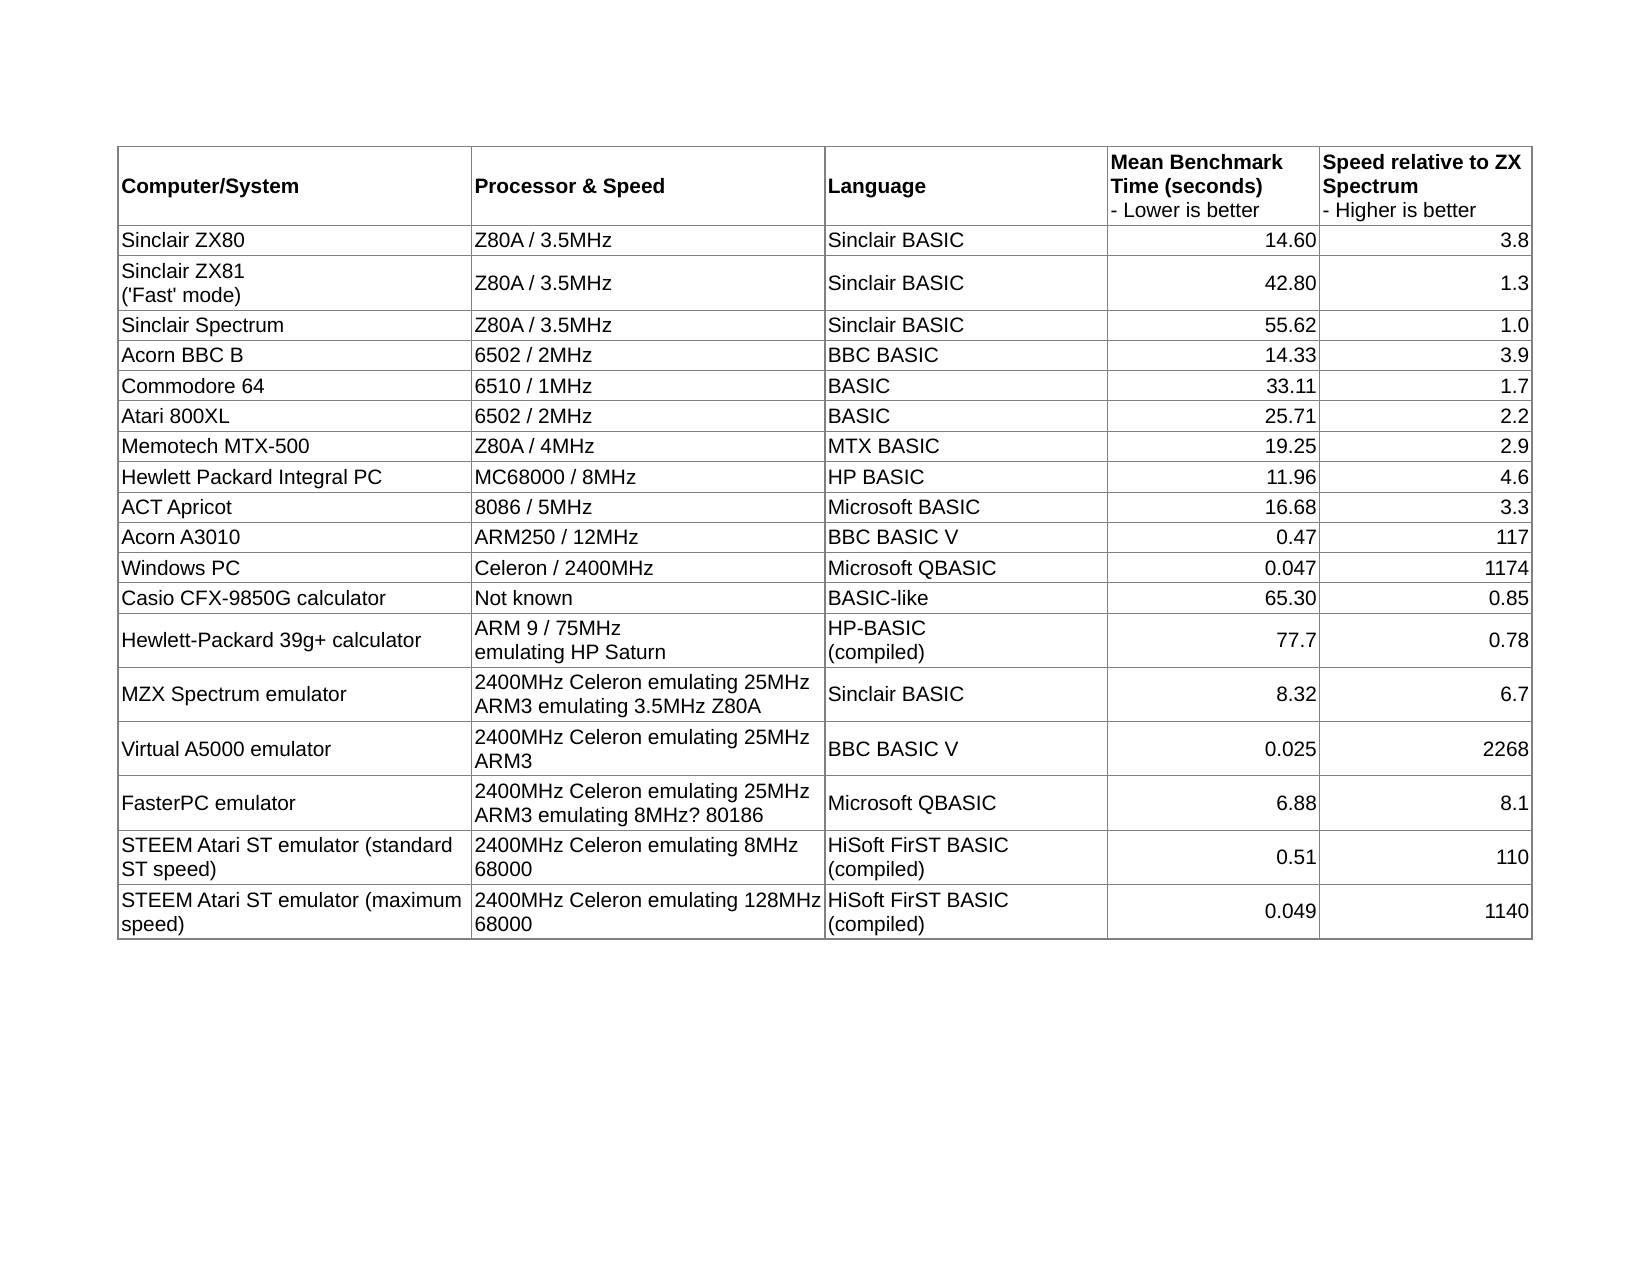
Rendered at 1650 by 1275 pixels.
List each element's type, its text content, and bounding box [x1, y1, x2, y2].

table_cell Z80A / 3.5MHz [472, 311, 824, 340]
table_cell 1.7 [1320, 371, 1531, 400]
table_cell Acorn A3010 [119, 523, 471, 552]
table_cell 2400MHz Celeron emulating 25MHz ARM3 [472, 722, 824, 775]
table_cell 0.85 [1320, 583, 1531, 613]
table_cell Hewlett Packard Integral PC [119, 462, 471, 491]
table_cell Z80A / 3.5MHz [472, 226, 824, 255]
table_cell 0.025 [1108, 722, 1319, 775]
table_cell STEEM Atari ST emulator (standard ST speed) [119, 831, 471, 884]
table_cell BASIC [826, 371, 1107, 400]
table_cell Virtual A5000 emulator [119, 722, 471, 775]
table_cell 4.6 [1320, 462, 1531, 491]
table_cell Microsoft QBASIC [826, 776, 1107, 830]
table_cell 3.8 [1320, 226, 1531, 255]
table_cell Microsoft BASIC [826, 493, 1107, 522]
table_cell 14.60 [1108, 226, 1319, 255]
table_cell ARM 9 / 75MHz emulating HP Saturn [472, 614, 824, 667]
table_cell 55.62 [1108, 311, 1319, 340]
table_cell 6502 / 2MHz [472, 341, 824, 370]
table_cell Sinclair Spectrum [119, 311, 471, 340]
table_cell STEEM Atari ST emulator (maximum speed) [119, 885, 471, 938]
table_header Processor & Speed [472, 147, 824, 225]
table_cell Not known [472, 583, 824, 613]
table_header Language [826, 147, 1107, 225]
table_cell BBC BASIC V [826, 722, 1107, 775]
table_cell 2.2 [1320, 401, 1531, 431]
table_cell Commodore 64 [119, 371, 471, 400]
table_cell 0.47 [1108, 523, 1319, 552]
table_cell 2.9 [1320, 432, 1531, 461]
table_cell Sinclair ZX81 ('Fast' mode) [119, 256, 471, 309]
table_cell 6.7 [1320, 668, 1531, 721]
table_cell Memotech MTX-500 [119, 432, 471, 461]
table_cell 11.96 [1108, 462, 1319, 491]
table_cell 8.32 [1108, 668, 1319, 721]
table_cell 2268 [1320, 722, 1531, 775]
table_cell 117 [1320, 523, 1531, 552]
table_cell 14.33 [1108, 341, 1319, 370]
table_cell 1.3 [1320, 256, 1531, 309]
table_cell ACT Apricot [119, 493, 471, 522]
table_cell 77.7 [1108, 614, 1319, 667]
table_cell Sinclair BASIC [826, 668, 1107, 721]
table_cell HP-BASIC (compiled) [826, 614, 1107, 667]
table_cell 8.1 [1320, 776, 1531, 830]
table_cell 3.9 [1320, 341, 1531, 370]
table_cell Microsoft QBASIC [826, 553, 1107, 582]
table_cell MTX BASIC [826, 432, 1107, 461]
table_header Mean Benchmark Time (seconds) - Lower is better [1108, 147, 1319, 225]
table_cell HP BASIC [826, 462, 1107, 491]
table_cell 2400MHz Celeron emulating 25MHz ARM3 emulating 8MHz? 80186 [472, 776, 824, 830]
table_cell 16.68 [1108, 493, 1319, 522]
table_cell HiSoft FirST BASIC (compiled) [826, 831, 1107, 884]
table_cell 0.047 [1108, 553, 1319, 582]
table_cell 19.25 [1108, 432, 1319, 461]
table_cell ARM250 / 12MHz [472, 523, 824, 552]
table_cell 1140 [1320, 885, 1531, 938]
table_cell FasterPC emulator [119, 776, 471, 830]
table_cell HiSoft FirST BASIC (compiled) [826, 885, 1107, 938]
table_cell 33.11 [1108, 371, 1319, 400]
table_header Computer/System [119, 147, 471, 225]
table_cell Sinclair ZX80 [119, 226, 471, 255]
table_cell 1174 [1320, 553, 1531, 582]
table_cell 3.3 [1320, 493, 1531, 522]
table_cell 0.78 [1320, 614, 1531, 667]
table_cell 6510 / 1MHz [472, 371, 824, 400]
table_cell 2400MHz Celeron emulating 128MHz 68000 [472, 885, 824, 938]
table_cell 42.80 [1108, 256, 1319, 309]
table_cell Z80A / 4MHz [472, 432, 824, 461]
table_cell Celeron / 2400MHz [472, 553, 824, 582]
table_cell Atari 800XL [119, 401, 471, 431]
table_cell 6.88 [1108, 776, 1319, 830]
table_cell 110 [1320, 831, 1531, 884]
table_cell 25.71 [1108, 401, 1319, 431]
table_cell 1.0 [1320, 311, 1531, 340]
table_cell 0.51 [1108, 831, 1319, 884]
table_header Speed relative to ZX Spectrum - Higher is better [1320, 147, 1531, 225]
table_cell 2400MHz Celeron emulating 25MHz ARM3 emulating 3.5MHz Z80A [472, 668, 824, 721]
table_cell 0.049 [1108, 885, 1319, 938]
table_cell Hewlett-Packard 39g+ calculator [119, 614, 471, 667]
table_cell Acorn BBC B [119, 341, 471, 370]
table_cell Sinclair BASIC [826, 311, 1107, 340]
table_cell Windows PC [119, 553, 471, 582]
table_cell 6502 / 2MHz [472, 401, 824, 431]
table_cell Casio CFX-9850G calculator [119, 583, 471, 613]
table_cell 65.30 [1108, 583, 1319, 613]
table_cell BASIC [826, 401, 1107, 431]
table_cell BBC BASIC [826, 341, 1107, 370]
table_cell Sinclair BASIC [826, 226, 1107, 255]
table_cell MC68000 / 8MHz [472, 462, 824, 491]
table_cell BASIC-like [826, 583, 1107, 613]
table_cell BBC BASIC V [826, 523, 1107, 552]
table_cell 2400MHz Celeron emulating 8MHz 68000 [472, 831, 824, 884]
table_cell MZX Spectrum emulator [119, 668, 471, 721]
table_cell Z80A / 3.5MHz [472, 256, 824, 309]
table_cell Sinclair BASIC [826, 256, 1107, 309]
table_cell 8086 / 5MHz [472, 493, 824, 522]
